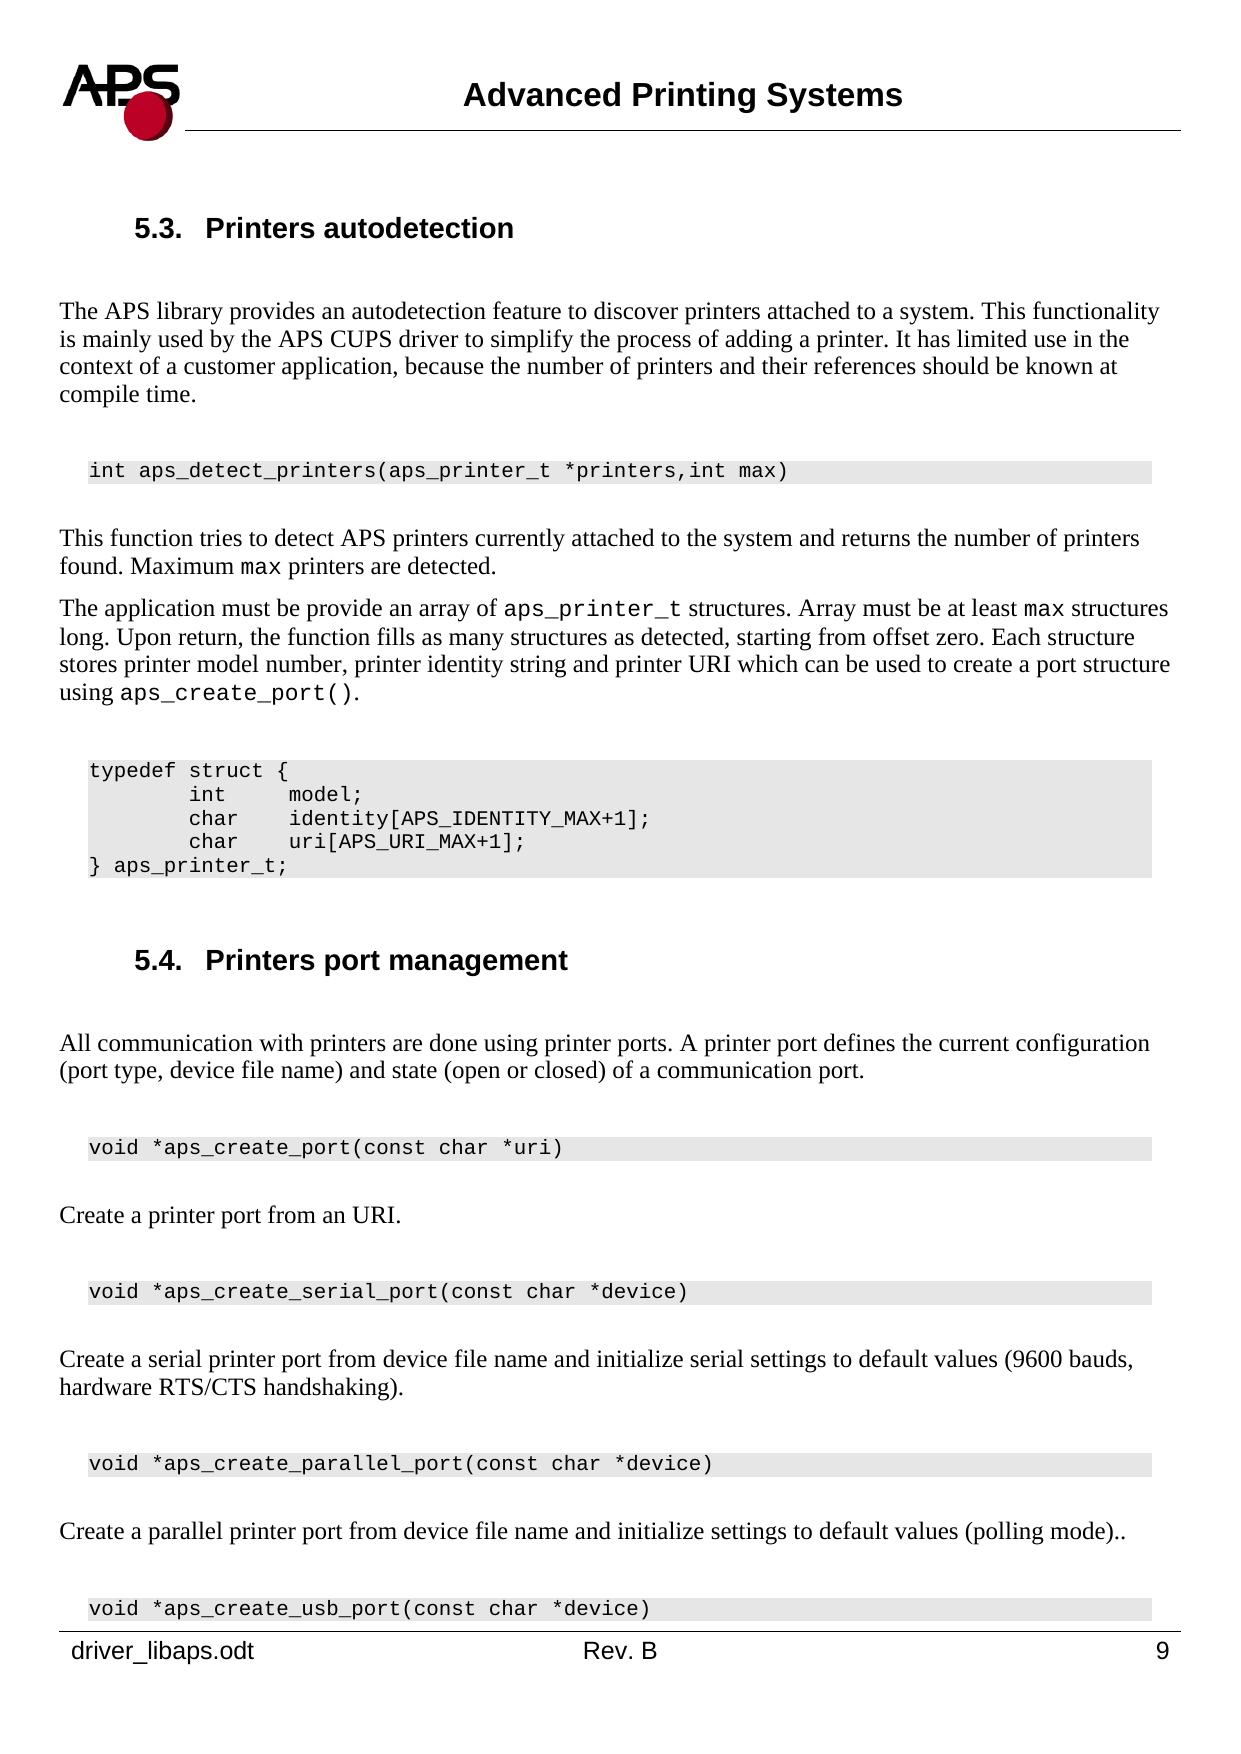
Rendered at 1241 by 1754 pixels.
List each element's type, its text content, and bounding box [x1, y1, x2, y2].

text int model; [88, 784, 1152, 807]
text void *aps_create_usb_port(const char *device) [88, 1598, 1152, 1621]
text Create a printer port from an URI. [59, 1201, 1181, 1229]
text The APS library provides an autodetection feature to discover printers attached to a system. This functionality is mainly used by the APS CUPS driver to simplify the process of adding a printer. It has limited use in the context of a customer application, because the number of printers and their references should be known at compile time. [59, 297, 1181, 408]
text The application must be provide an array of aps_printer_t structures. Array must be at least max structures long. Upon return, the function fills as many structures as detected, starting from offset zero. Each structure stores printer model number, printer identity string and printer URI which can be used to create a port structure using aps_create_port(). [59, 594, 1181, 707]
text All communication with printers are done using printer ports. A printer port defines the current configuration (port type, device file name) and state (open or closed) of a communication port. [59, 1029, 1181, 1084]
text char uri[APS_URI_MAX+1]; [88, 831, 1152, 855]
text Create a parallel printer port from device file name and initialize settings to default values (polling mode).. [59, 1517, 1181, 1545]
subtitle Printers autodetection [134, 212, 1181, 244]
text typedef struct { [88, 760, 1152, 784]
text char identity[APS_IDENTITY_MAX+1]; [88, 807, 1152, 831]
text void *aps_create_serial_port(const char *device) [88, 1281, 1152, 1305]
text Create a serial printer port from device file name and initialize serial settings to default values (9600 bauds, hardware RTS/CTS handshaking). [59, 1345, 1181, 1401]
text void *aps_create_port(const char *uri) [88, 1137, 1152, 1161]
picture [59, 59, 186, 147]
text void *aps_create_parallel_port(const char *device) [88, 1453, 1152, 1477]
text This function tries to detect APS printers currently attached to the system and returns the number of printers found. Maximum max printers are detected. [59, 524, 1181, 581]
subtitle Printers port management [134, 944, 1181, 976]
text } aps_printer_t; [88, 855, 1152, 878]
text int aps_detect_printers(aps_printer_t *printers,int max) [88, 461, 1152, 484]
